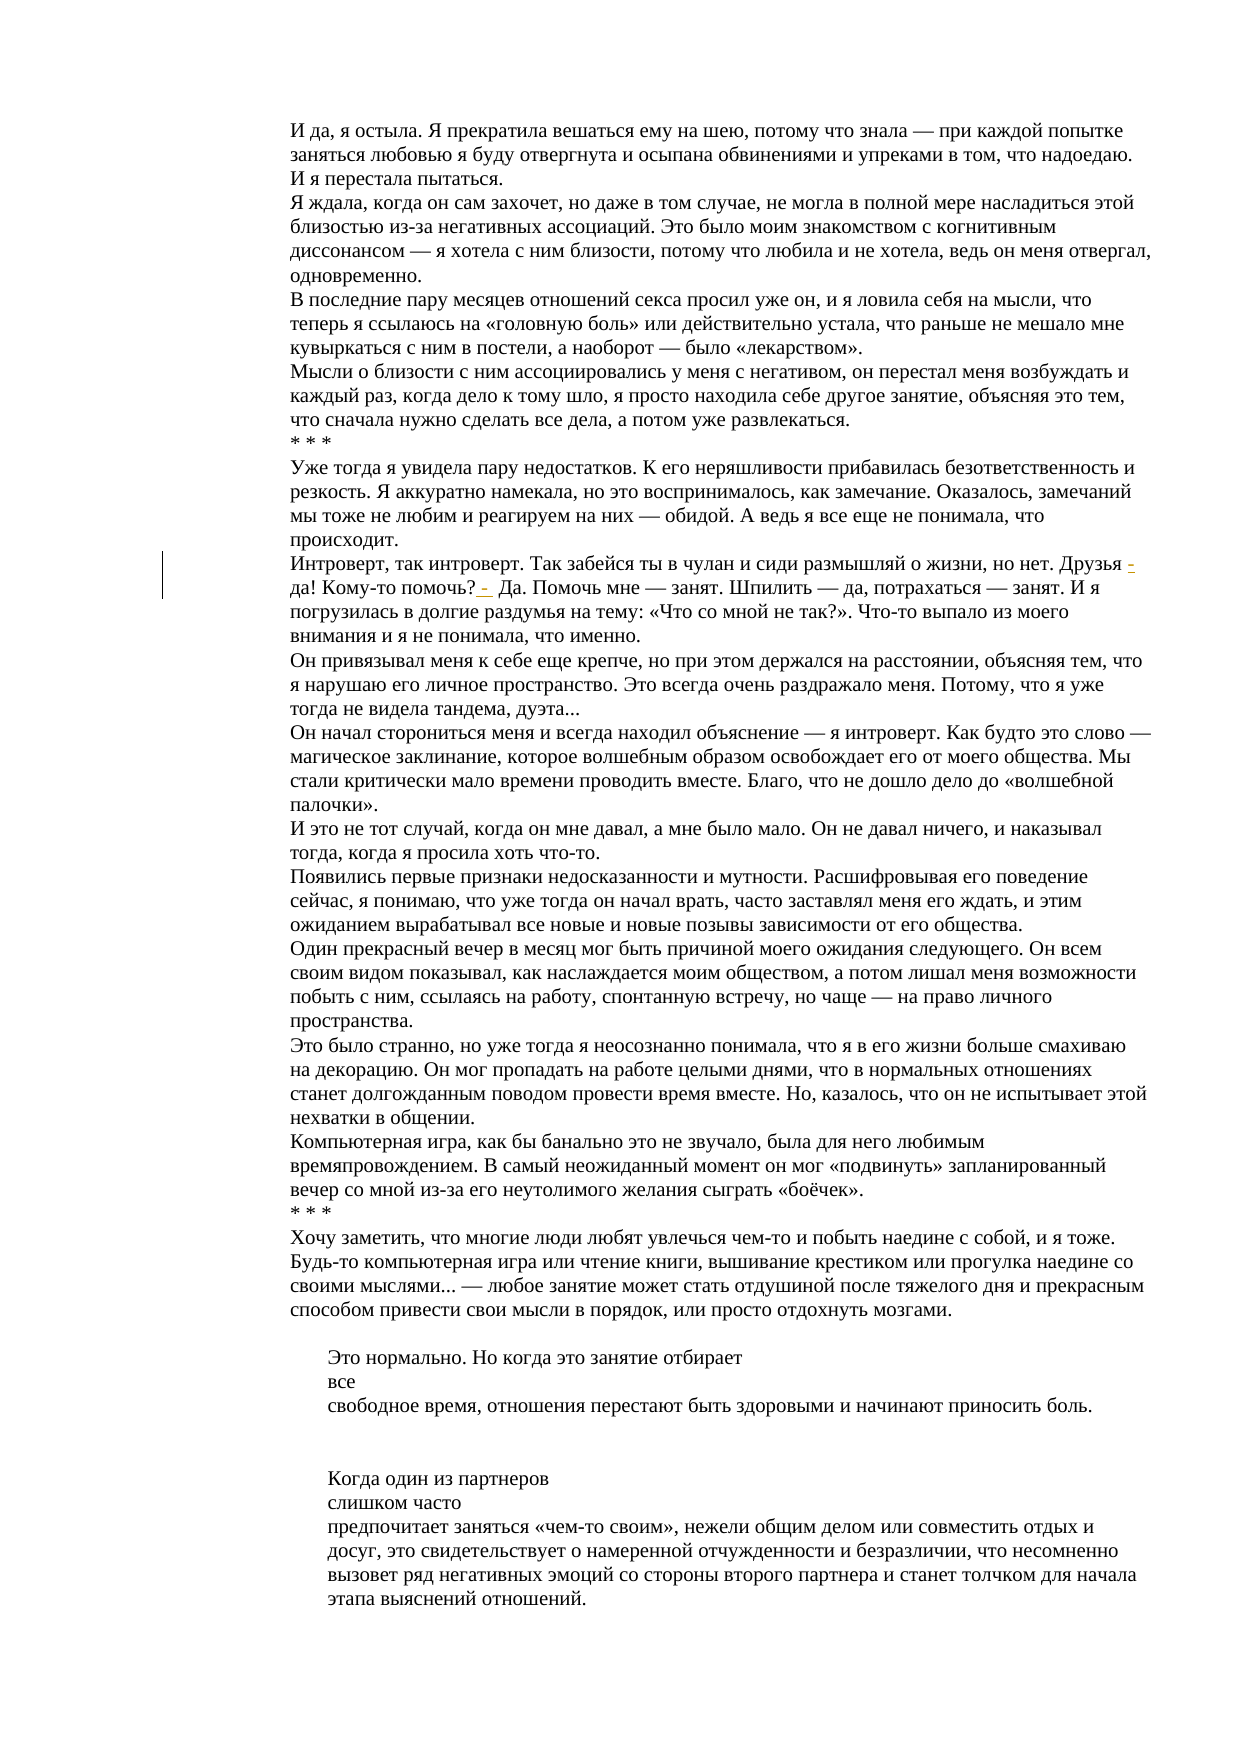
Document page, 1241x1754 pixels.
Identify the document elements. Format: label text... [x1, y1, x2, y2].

text В последние пару месяцев отношений секса просил уже он, и я ловила себя на мысли, что теперь я ссылаюсь на «головную боль» или действительно устала, что раньше не мешало мне кувыркаться с ним в постели, а наоборот — было «лекарством». [290, 287, 1152, 359]
text Хочу заметить, что многие люди любят увлечься чем-то и побыть наедине с собой, и я тоже. Будь-то компьютерная игра или чтение книги, вышивание крестиком или прогулка наедине со своими мыслями... — любое занятие может стать отдушиной после тяжелого дня и прекрасным способом привести свои мысли в порядок, или просто отдохнуть мозгами. [290, 1225, 1152, 1321]
text Он привязывал меня к себе еще крепче, но при этом держался на расстоянии, объясняя тем, что я нарушаю его личное пространство. Это всегда очень раздражало меня. Потому, что я уже тогда не видела тандема, дуэта... [290, 647, 1152, 720]
text * * * [290, 431, 1152, 455]
text Это нормально. Но когда это занятие отбирает [327, 1345, 1152, 1369]
text Это было странно, но уже тогда я неосознанно понимала, что я в его жизни больше смахиваю на декорацию. Он мог пропадать на работе целыми днями, что в нормальных отношениях станет долгожданным поводом провести время вместе. Но, казалось, что он не испытывает этой нехватки в общении. [290, 1032, 1152, 1129]
text Когда один из партнеров [327, 1466, 1152, 1490]
text слишком часто [327, 1490, 1152, 1514]
text Я ждала, когда он сам захочет, но даже в том случае, не могла в полной мере насладиться этой близостью из-за негативных ассоциаций. Это было моим знакомством с когнитивным диссонансом — я хотела с ним близости, потому что любила и не хотела, ведь он меня отвергал, одновременно. [290, 190, 1152, 287]
text Мысли о близости с ним ассоциировались у меня с негативом, он перестал меня возбуждать и каждый раз, когда дело к тому шло, я просто находила себе другое занятие, объясняя это тем, что сначала нужно сделать все дела, а потом уже развлекаться. [290, 359, 1152, 431]
text все [327, 1369, 1152, 1393]
text Один прекрасный вечер в месяц мог быть причиной моего ожидания следующего. Он всем своим видом показывал, как наслаждается моим обществом, а потом лишал меня возможности побыть с ним, ссылаясь на работу, спонтанную встречу, но чаще — на право личного пространства. [290, 936, 1152, 1032]
text Появились первые признаки недосказанности и мутности. Расшифровывая его поведение сейчас, я понимаю, что уже тогда он начал врать, часто заставлял меня его ждать, и этим ожиданием вырабатывал все новые и новые позывы зависимости от его общества. [290, 864, 1152, 936]
text И это не тот случай, когда он мне давал, а мне было мало. Он не давал ничего, и наказывал тогда, когда я просила хоть что-то. [290, 816, 1152, 864]
text Компьютерная игра, как бы банально это не звучало, была для него любимым времяпровождением. В самый неожиданный момент он мог «подвинуть» запланированный вечер со мной из-за его неутолимого желания сыграть «боёчек». [290, 1129, 1152, 1201]
text Интроверт, так интроверт. Так забейся ты в чулан и сиди размышляй о жизни, но нет. Друзья -да! Кому-то помочь? - Да. Помочь мне — занят. Шпилить — да, потрахаться — занят. И я погрузилась в долгие раздумья на тему: «Что со мной не так?». Что-то выпало из моего внимания и я не понимала, что именно. [290, 551, 1152, 647]
text свободное время, отношения перестают быть здоровыми и начинают приносить боль. [327, 1393, 1152, 1417]
text предпочитает заняться «чем-то своим», нежели общим делом или совместить отдых и досуг, это свидетельствует о намеренной отчужденности и безразличии, что несомненно вызовет ряд негативных эмоций со стороны второго партнера и станет толчком для начала этапа выяснений отношений. [327, 1514, 1152, 1610]
text И да, я остыла. Я прекратила вешаться ему на шею, потому что знала — при каждой попытке заняться любовью я буду отвергнута и осыпана обвинениями и упреками в том, что надоедаю. И я перестала пытаться. [290, 118, 1152, 190]
text * * * [290, 1201, 1152, 1225]
text Уже тогда я увидела пару недостатков. К его неряшливости прибавилась безответственность и резкость. Я аккуратно намекала, но это воспринималось, как замечание. Оказалось, замечаний мы тоже не любим и реагируем на них — обидой. А ведь я все еще не понимала, что происходит. [290, 455, 1152, 551]
text Он начал сторониться меня и всегда находил объяснение — я интроверт. Как будто это слово — магическое заклинание, которое волшебным образом освобождает его от моего общества. Мы стали критически мало времени проводить вместе. Благо, что не дошло дело до «волшебной палочки». [290, 720, 1152, 816]
